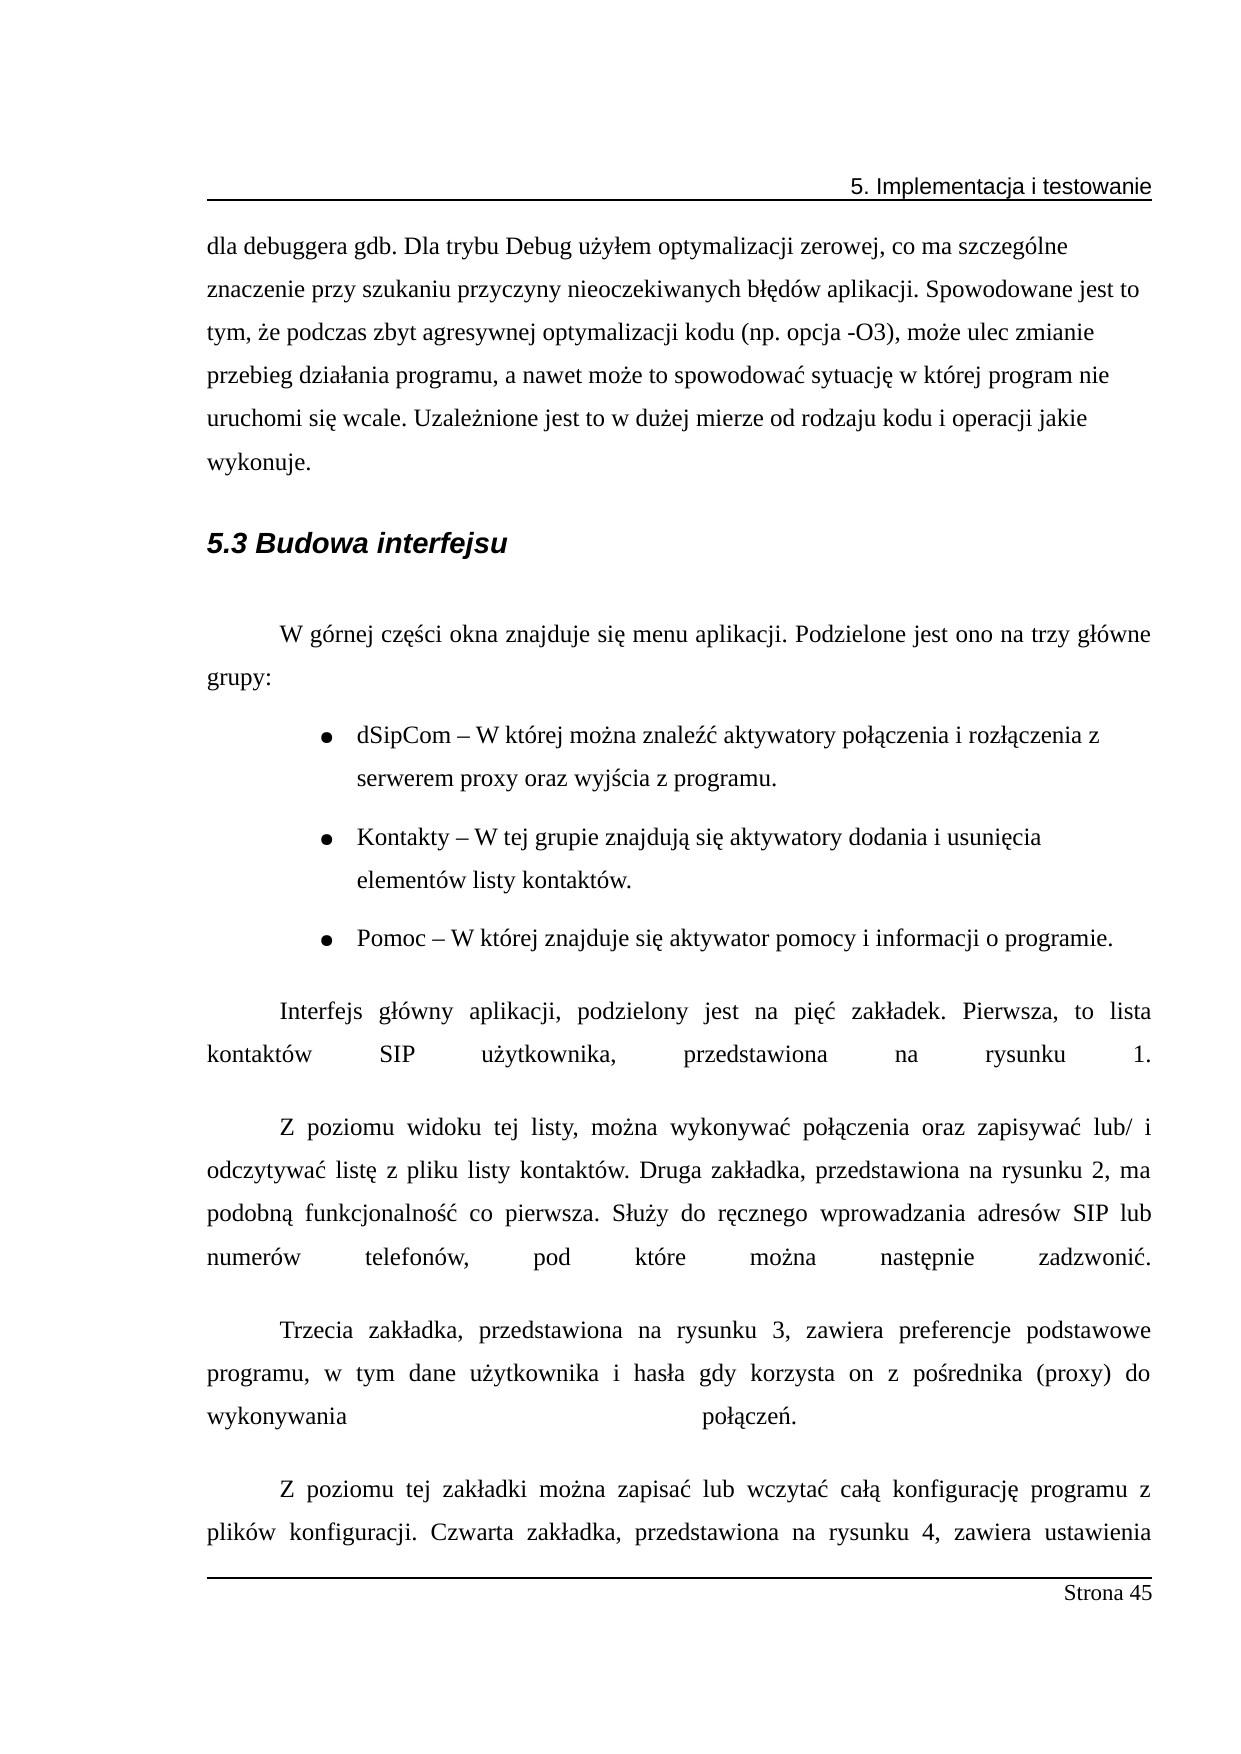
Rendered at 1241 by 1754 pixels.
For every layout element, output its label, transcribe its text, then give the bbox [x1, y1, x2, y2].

list dSipCom – W której można znaleźć aktywatory połączenia i rozłączenia z serwerem proxy oraz wyjścia z programu. [319, 720, 1122, 792]
subtitle 5.3 Budowa interfejsu [207, 526, 1152, 560]
text Z poziomu tej zakładki można zapisać lub wczytać całą konfigurację programu z plików konfiguracji. Czwarta zakładka, przedstawiona na rysunku 4, zawiera ustawienia [207, 1474, 1152, 1546]
list Pomoc – W której znajduje się aktywator pomocy i informacji o programie. [319, 923, 1122, 952]
text dla debuggera gdb. Dla trybu Debug użyłem optymalizacji zerowej, co ma szczególne znaczenie przy szukaniu przyczyny nieoczekiwanych błędów aplikacji. Spowodowane jest to tym, że podczas zbyt agresywnej optymalizacji kodu (np. opcja -O3), może ulec zmianie przebieg działania programu, a nawet może to spowodować sytuację w której program nie uruchomi się wcale. Uzależnione jest to w dużej mierze od rodzaju kodu i operacji jakie wykonuje. [207, 231, 1152, 475]
text W górnej części okna znajduje się menu aplikacji. Podzielone jest ono na trzy główne grupy: [207, 619, 1152, 691]
text Interfejs główny aplikacji, podzielony jest na pięć zakładek. Pierwsza, to lista kontaktów SIP użytkownika, przedstawiona na rysunku 1. [207, 996, 1152, 1068]
text Trzecia zakładka, przedstawiona na rysunku 3, zawiera preferencje podstawowe programu, w tym dane użytkownika i hasła gdy korzysta on z pośrednika (proxy) do wykonywania połączeń. [207, 1315, 1152, 1430]
list Kontakty – W tej grupie znajdują się aktywatory dodania i usunięcia elementów listy kontaktów. [319, 822, 1122, 893]
text Z poziomu widoku tej listy, można wykonywać połączenia oraz zapisywać lub/ i odczytywać listę z pliku listy kontaktów. Druga zakładka, przedstawiona na rysunku 2, ma podobną funkcjonalność co pierwsza. Służy do ręcznego wprowadzania adresów SIP lub numerów telefonów, pod które można następnie zadzwonić. [207, 1112, 1152, 1270]
